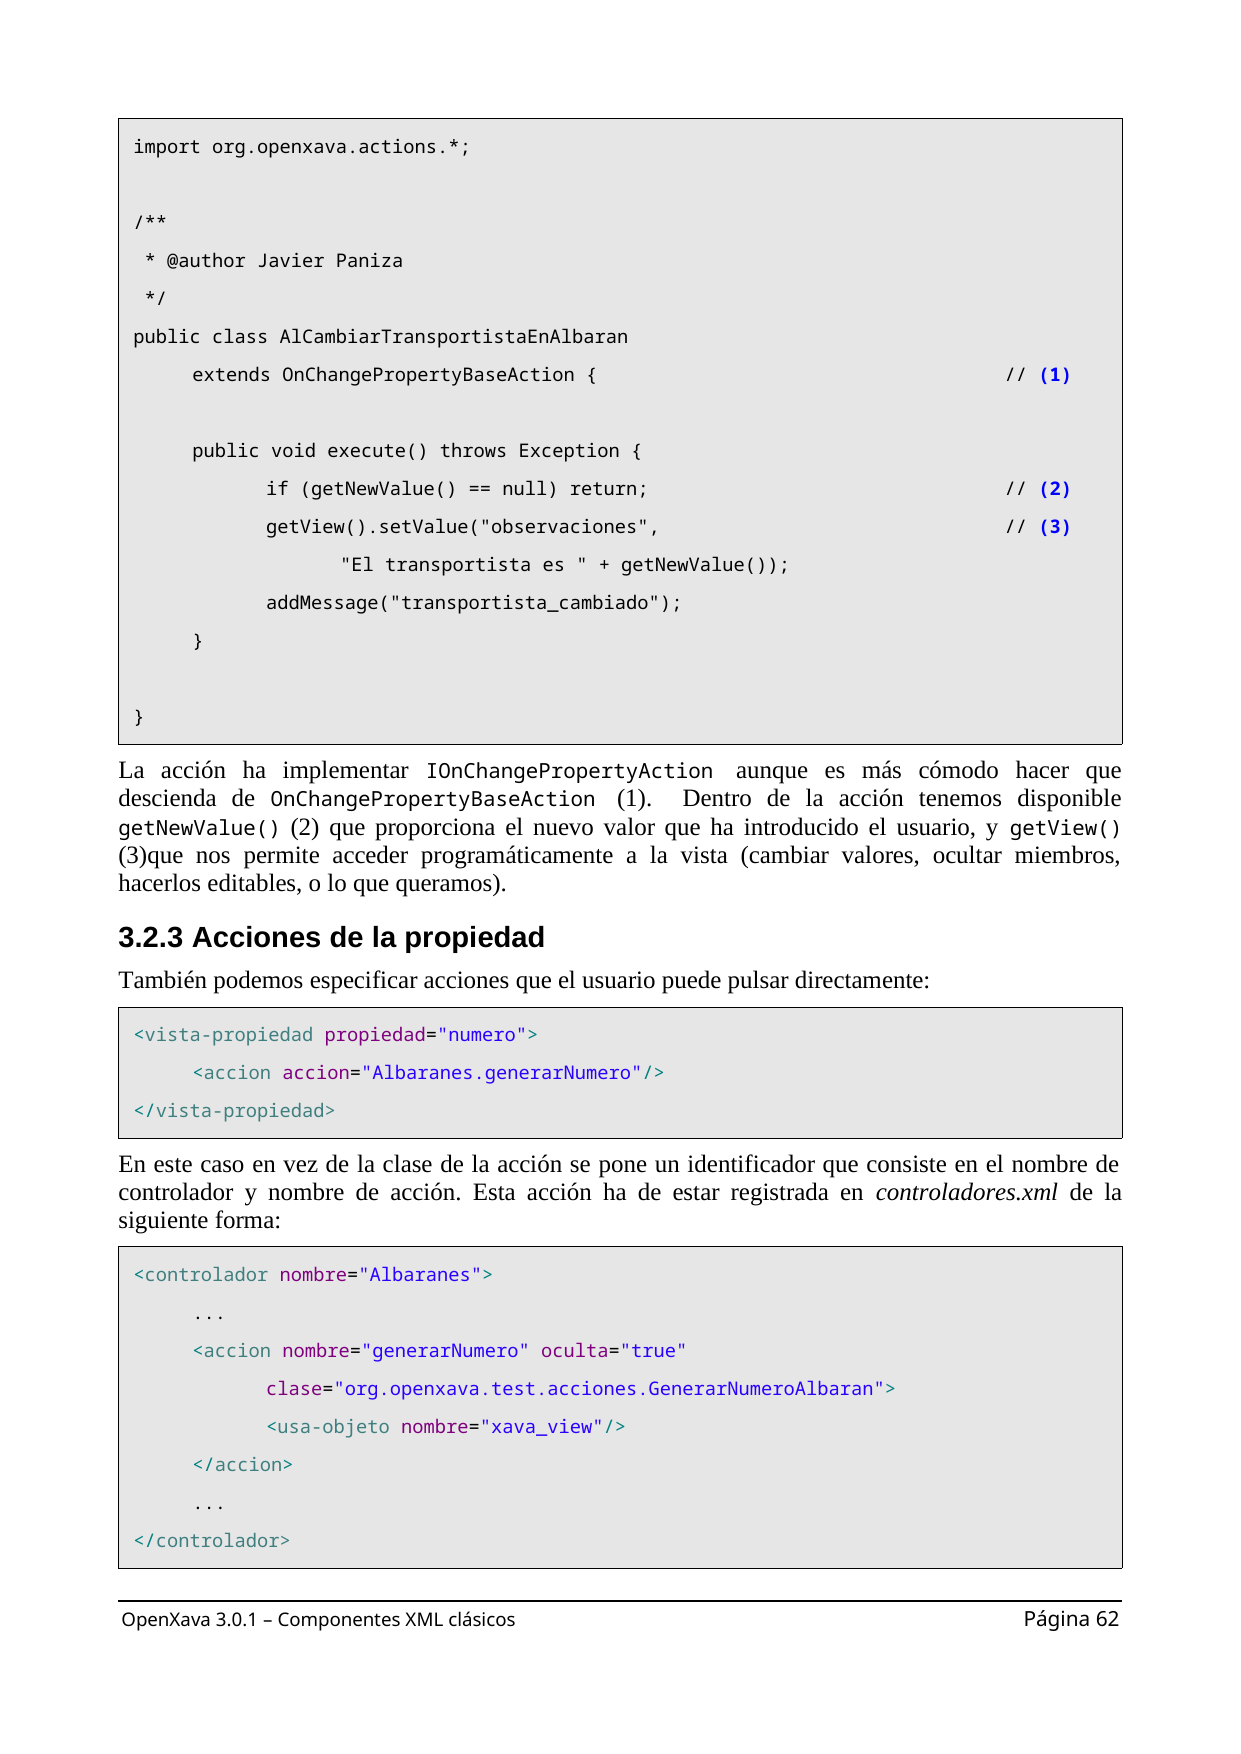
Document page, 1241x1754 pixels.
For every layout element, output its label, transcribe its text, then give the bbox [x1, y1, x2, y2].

text getView().setValue("observaciones", // (3) [119, 498, 1122, 536]
text public void execute() throws Exception { [119, 422, 1122, 460]
text ... [119, 1474, 1122, 1512]
text } [119, 688, 1122, 744]
subtitle Acciones de la propiedad [118, 921, 1122, 954]
text import org.openxava.actions.*; [119, 119, 1122, 156]
text "El transportista es " + getNewValue()); [119, 536, 1122, 574]
text </controlador> [119, 1512, 1122, 1568]
text <accion nombre="generarNumero" oculta="true" [119, 1322, 1122, 1360]
text </accion> [119, 1436, 1122, 1474]
text ... [119, 1284, 1122, 1322]
text addMessage("transportista_cambiado"); [119, 574, 1122, 612]
text <accion accion="Albaranes.generarNumero"/> [119, 1045, 1122, 1083]
text */ [119, 270, 1122, 308]
text extends OnChangePropertyBaseAction { // (1) [119, 346, 1122, 384]
text En este caso en vez de la clase de la acción se pone un identificador que consiste en el nombre de controlador y nombre de acción. Esta acción ha de estar registrada en controladores.xml de la siguiente forma: [118, 1151, 1122, 1234]
text /** [119, 194, 1122, 232]
text </vista-propiedad> [119, 1083, 1122, 1138]
text public class AlCambiarTransportistaEnAlbaran [119, 308, 1122, 346]
text <controlador nombre="Albaranes"> [119, 1247, 1122, 1284]
text La acción ha implementar IOnChangePropertyAction aunque es más cómodo hacer que descienda de OnChangePropertyBaseAction (1). Dentro de la acción tenemos disponible getNewValue() (2) que proporciona el nuevo valor que ha introducido el usuario, y getView() (3)que nos permite acceder programáticamente a la vista (cambiar valores, ocultar miembros, hacerlos editables, o lo que queramos). [118, 756, 1122, 896]
text } [119, 612, 1122, 650]
text clase="org.openxava.test.acciones.GenerarNumeroAlbaran"> [119, 1360, 1122, 1398]
text También podemos especificar acciones que el usuario puede pulsar directamente: [118, 967, 1122, 994]
text <usa-objeto nombre="xava_view"/> [119, 1398, 1122, 1436]
text <vista-propiedad propiedad="numero"> [119, 1008, 1122, 1045]
text if (getNewValue() == null) return; // (2) [119, 460, 1122, 498]
text * @author Javier Paniza [119, 232, 1122, 270]
